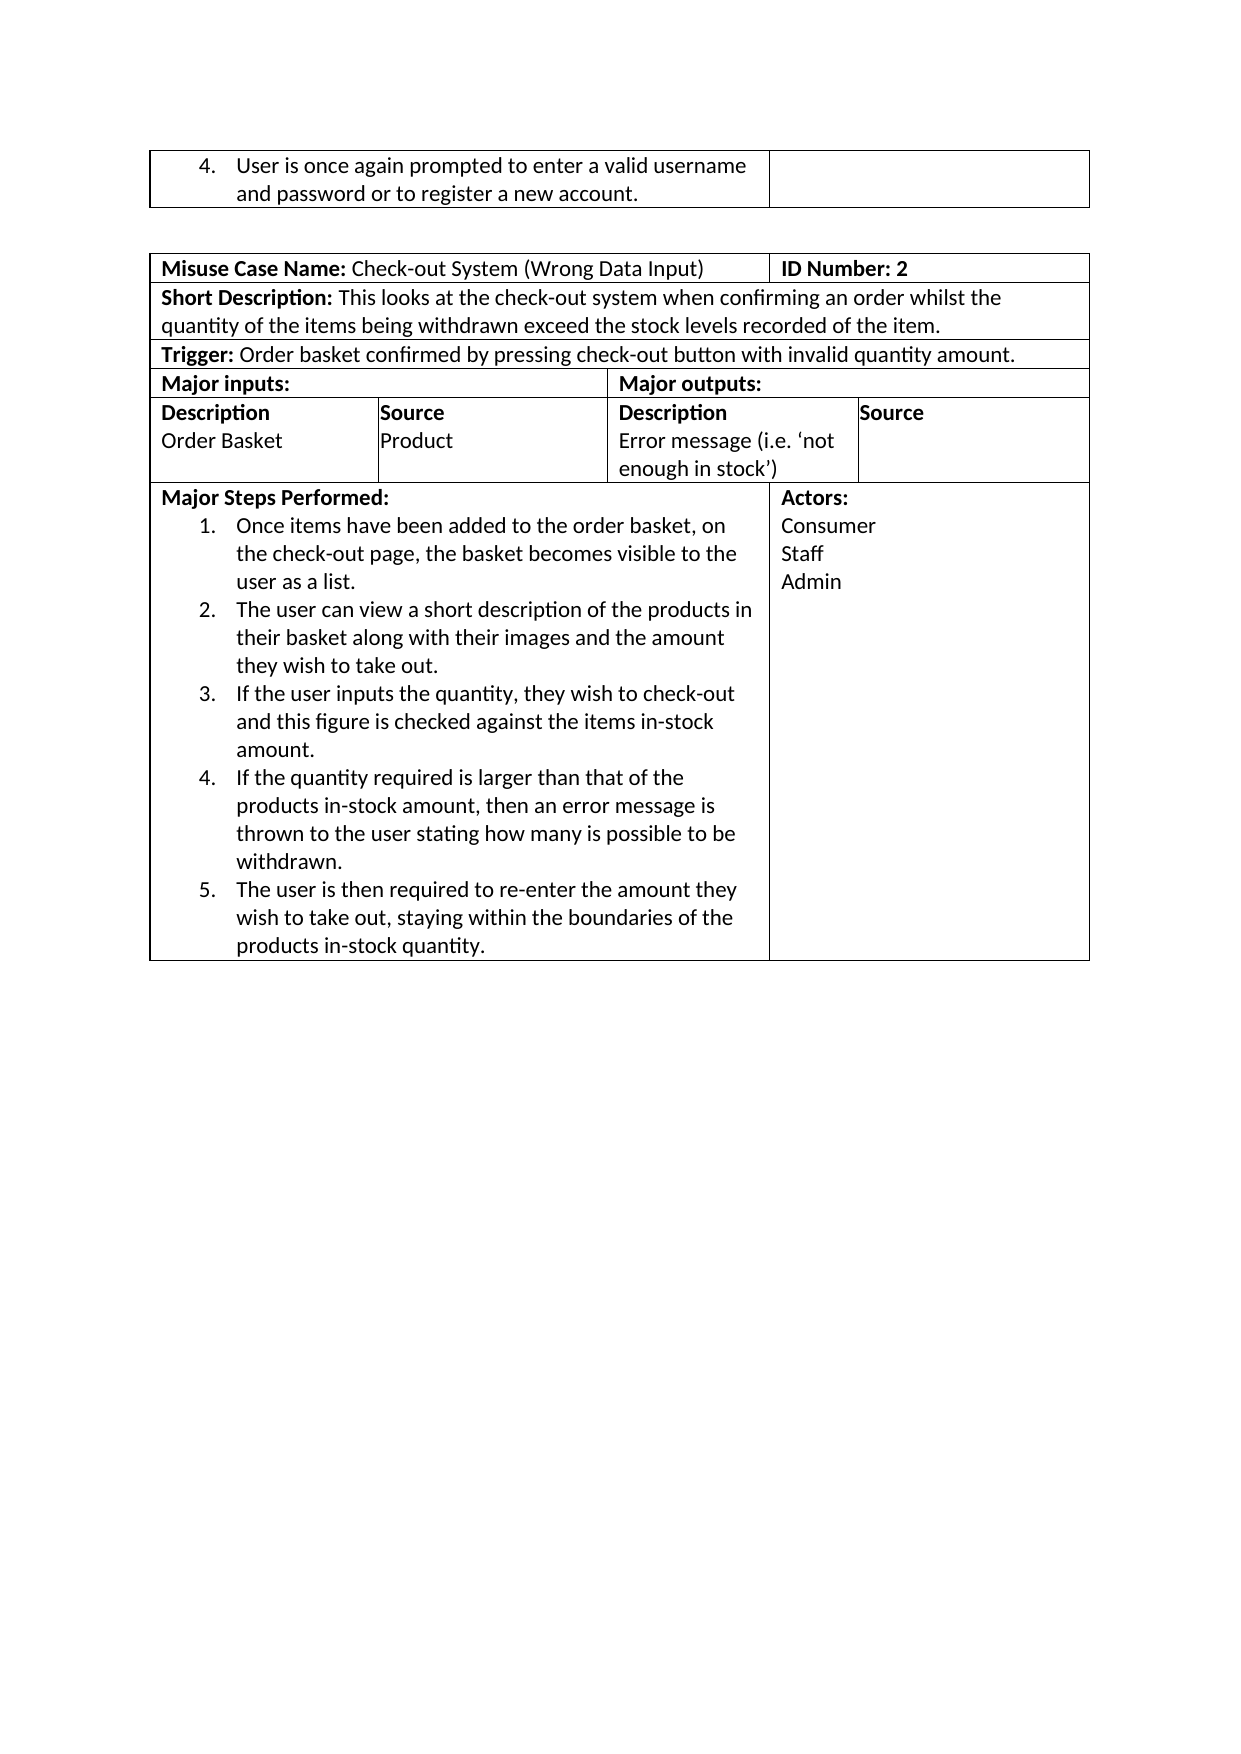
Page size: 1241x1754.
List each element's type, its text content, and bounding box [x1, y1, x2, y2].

table_cell [770, 151, 1089, 207]
table_cell Description Error message (i.e. ‘not enough in stock’) [608, 398, 858, 482]
table_cell Major Steps Performed: Once items have been added to the order basket, on the check-out page, the basket becomes visible to the user as a list. The user can view a short description of the products in their basket along with their images and the amount they wish to take out. If the user inputs the quantity, they wish to check-out and this figure is checked against the items in-stock amount. If the quantity required is larger than that of the products in-stock amount, then an error message is thrown to the user stating how many is possible to be withdrawn. The user is then required to re-enter the amount they wish to take out, staying within the boundaries of the products in-stock quantity. [151, 483, 769, 959]
table_cell Short Description: This looks at the check-out system when confirming an order whilst the quantity of the items being withdrawn exceed the stock levels recorded of the item. [151, 283, 1089, 339]
table_cell Major Steps Performed: User is prompted to enter their username and password to gain access to the system. The user then continues to enter a username and password that is either not registered in the system or do not match. An error message is thrown to the user; now visible shall display ‘Incorrect user credentials’ User is once again prompted to enter a valid username and password or to register a new account. [151, 151, 769, 207]
table_cell Source [859, 398, 1089, 482]
table_header ID Number: 2 [770, 254, 1089, 282]
table_cell Major outputs: [608, 369, 1089, 397]
table_header Misuse Case Name: Check-out System (Wrong Data Input) [151, 254, 769, 282]
table_cell Trigger: Order basket confirmed by pressing check-out button with invalid quantity amount. [151, 340, 1089, 368]
table_cell Source Product [379, 398, 607, 482]
table_cell Major inputs: [151, 369, 607, 397]
table_cell Actors: Consumer Staff Admin [770, 483, 1089, 959]
table_cell Description Order Basket [151, 398, 378, 482]
